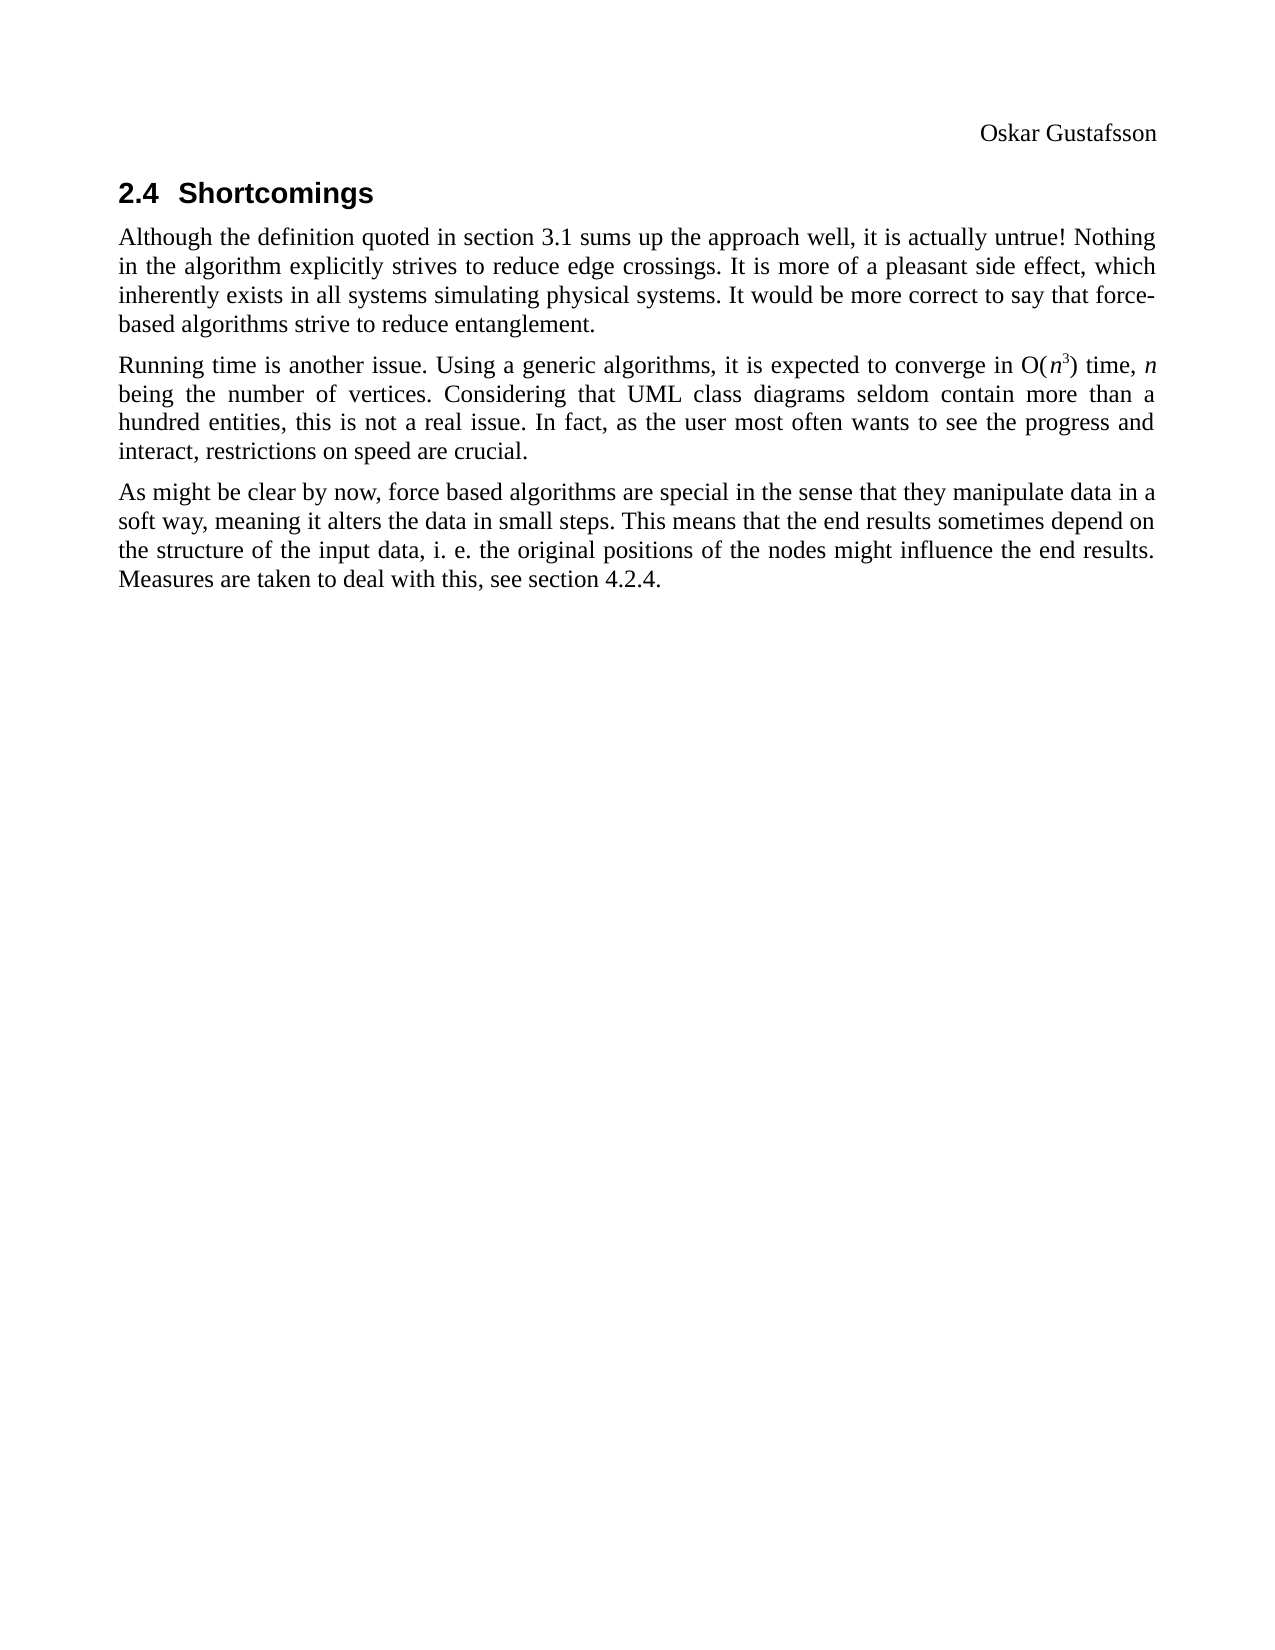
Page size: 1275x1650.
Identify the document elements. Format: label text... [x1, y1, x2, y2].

subtitle Shortcomings [118, 176, 1157, 210]
text Although the definition quoted in section 3.1 sums up the approach well, it is actually untrue! Nothing in the algorithm explicitly strives to reduce edge crossings. It is more of a pleasant side effect, which inherently exists in all systems simulating physical systems. It would be more correct to say that force-based algorithms strive to reduce entanglement. [118, 222, 1157, 337]
text As might be clear by now, force based algorithms are special in the sense that they manipulate data in a soft way, meaning it alters the data in small steps. This means that the end results sometimes depend on the structure of the input data, i. e. the original positions of the nodes might influence the end results. Measures are taken to deal with this, see section 4.2.4. [118, 477, 1157, 592]
text Running time is another issue. Using a generic algorithms, it is expected to converge in O(n3) time, n being the number of vertices. Considering that UML class diagrams seldom contain more than a hundred entities, this is not a real issue. In fact, as the user most often wants to see the progress and interact, restrictions on speed are crucial. [118, 350, 1157, 465]
